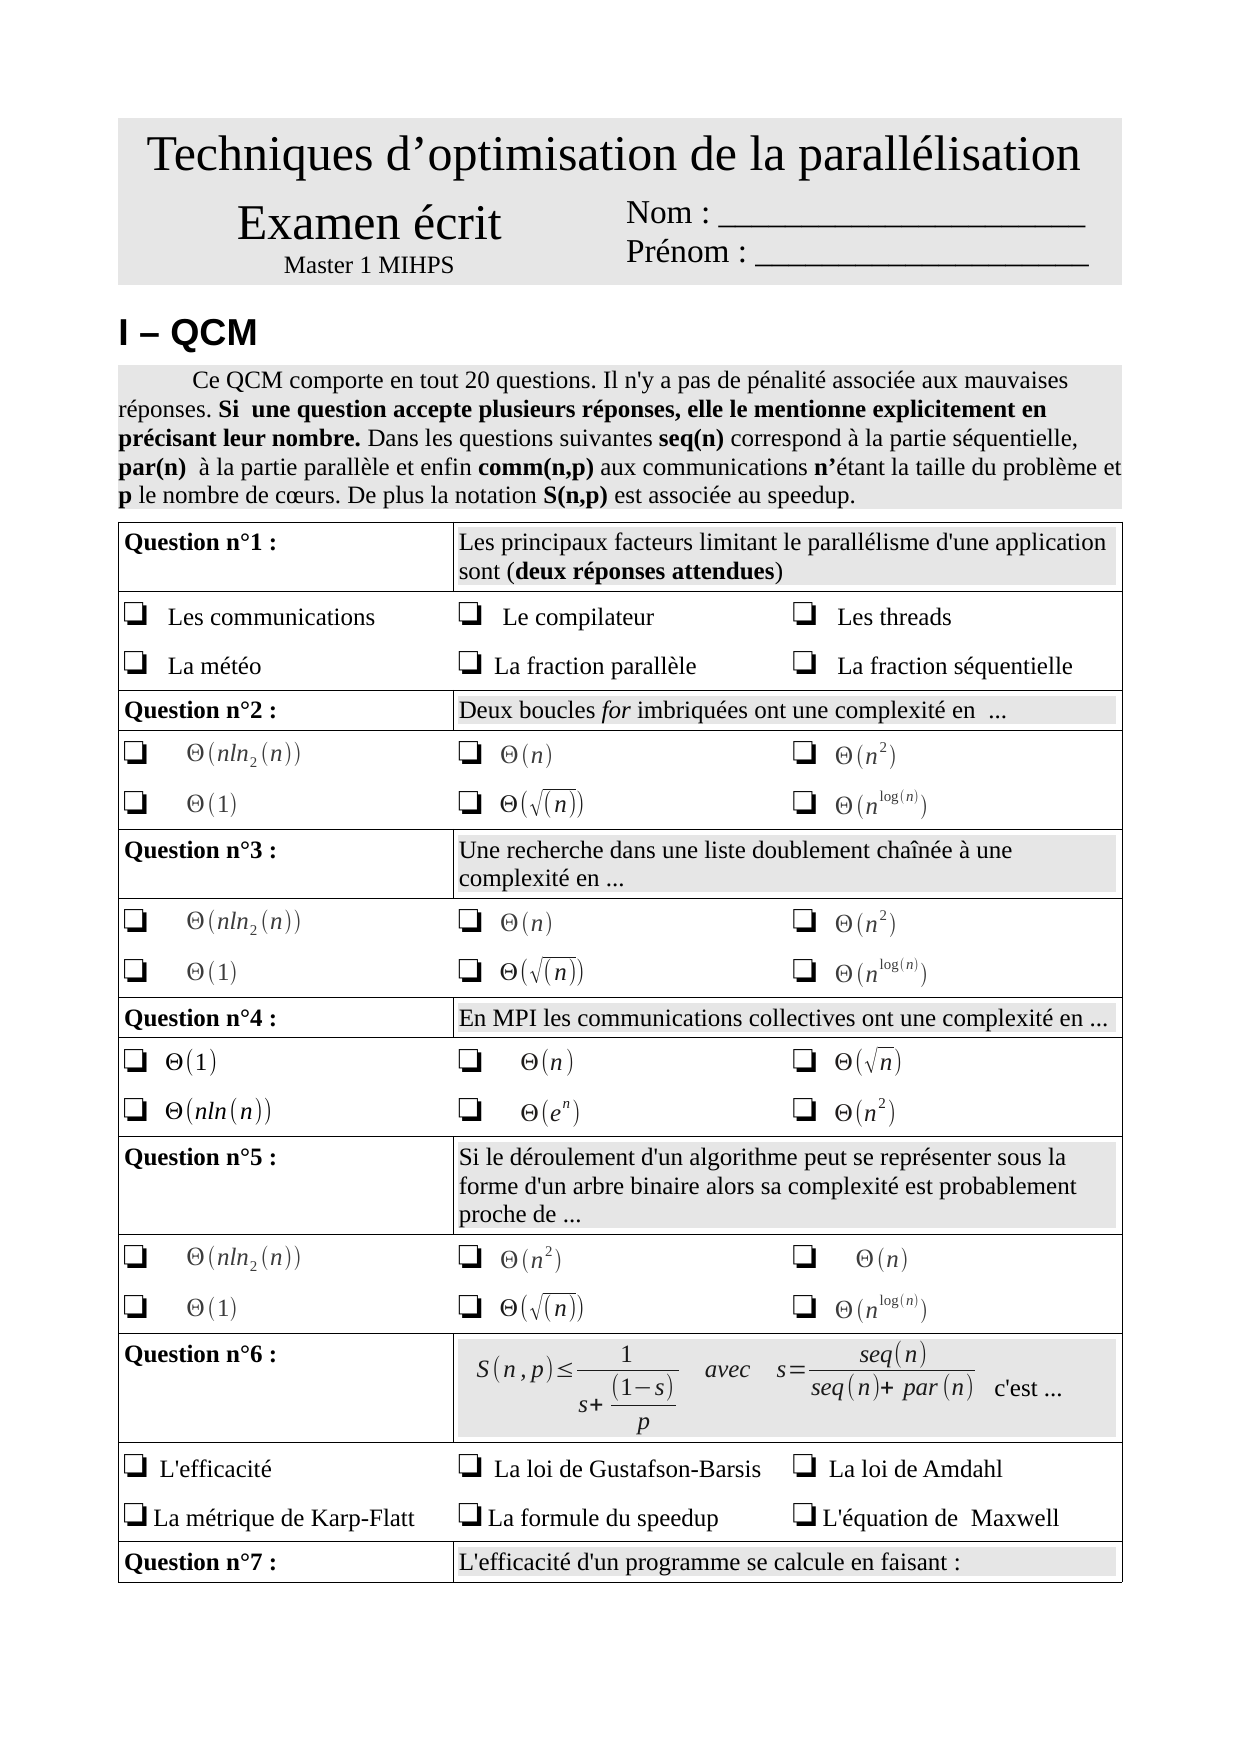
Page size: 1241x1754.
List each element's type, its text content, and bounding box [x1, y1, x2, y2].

table_cell o La fraction parallèle [453, 640, 787, 689]
table_cell o [119, 780, 453, 829]
table_cell o [453, 899, 787, 947]
table_cell o Le compilateur [453, 592, 787, 640]
table_cell o La fraction séquentielle [788, 640, 1122, 689]
table_header En MPI les communications collectives ont une complexité en ... [454, 998, 1122, 1037]
table_header Deux boucles for imbriquées ont une complexité en ... [454, 691, 1122, 730]
table_cell o [788, 899, 1122, 947]
table_cell o L'efficacité [119, 1443, 453, 1492]
table_cell o La formule du speedup [453, 1492, 787, 1541]
table_cell Examen écrit Master 1 MIHPS [118, 187, 620, 285]
table_cell o La métrique de Karp-Flatt [119, 1492, 453, 1541]
table_cell o [788, 1284, 1122, 1333]
table_cell o L'équation de Maxwell [788, 1492, 1122, 1541]
table_header Si le déroulement d'un algorithme peut se représenter sous la forme d'un arbre binaire alors sa complexité est probablement proche de ... [454, 1137, 1122, 1234]
text Ce QCM comporte en tout 20 questions. Il n'y a pas de pénalité associée aux mauvaises réponses. Si une question accepte plusieurs réponses, elle le mentionne explicitement en précisant leur nombre. Dans les questions suivantes seq(n) correspond à la partie séquentielle, par(n) à la partie parallèle et enfin comm(n,p) aux communications n’étant la taille du problème et p le nombre de cœurs. De plus la notation S(n,p) est associée au speedup. [118, 365, 1122, 509]
table_cell o [119, 731, 453, 779]
table_cell o [119, 1087, 453, 1136]
table_header Question n°1 : [119, 523, 453, 591]
table_cell o [119, 948, 453, 997]
table_cell o [788, 731, 1122, 779]
table_header Question n°3 : [119, 830, 453, 898]
table_cell Nom : ______________________ Prénom : ____________________ [620, 187, 1122, 285]
table_cell o [453, 731, 787, 779]
table_header c'est ... [454, 1334, 1122, 1442]
subtitle I – QCM [118, 310, 1122, 353]
table_cell o [453, 1284, 787, 1333]
table_cell o La loi de Gustafson-Barsis [453, 1443, 787, 1492]
table_cell o [453, 1087, 787, 1136]
table_cell o [453, 948, 787, 997]
table_cell o Les threads [788, 592, 1122, 640]
table_cell o [119, 1235, 453, 1283]
table_cell o [119, 1038, 453, 1087]
table_header Question n°4 : [119, 998, 453, 1037]
table_cell o [788, 1235, 1122, 1283]
table_header Techniques d’optimisation de la parallélisation [118, 118, 1122, 187]
table_cell o La météo [119, 640, 453, 689]
table_header Question n°5 : [119, 1137, 453, 1234]
table_cell o [453, 780, 787, 829]
table_header Question n°6 : [119, 1334, 453, 1442]
table_cell o [788, 1038, 1122, 1087]
table_cell o [788, 780, 1122, 829]
table_header Question n°7 : [119, 1542, 453, 1582]
table_header Question n°2 : [119, 691, 453, 730]
table_header Les principaux facteurs limitant le parallélisme d'une application sont (deux réponses attendues) [454, 523, 1122, 591]
table_cell o [453, 1038, 787, 1087]
table_header Une recherche dans une liste doublement chaînée à une complexité en ... [454, 830, 1122, 898]
table_cell o Les communications [119, 592, 453, 640]
table_cell o [119, 899, 453, 947]
table_cell o La loi de Amdahl [788, 1443, 1122, 1492]
table_cell o [788, 948, 1122, 997]
table_cell o [119, 1284, 453, 1333]
table_header L'efficacité d'un programme se calcule en faisant : [454, 1542, 1122, 1582]
table_cell o [788, 1087, 1122, 1136]
table_cell o [453, 1235, 787, 1283]
